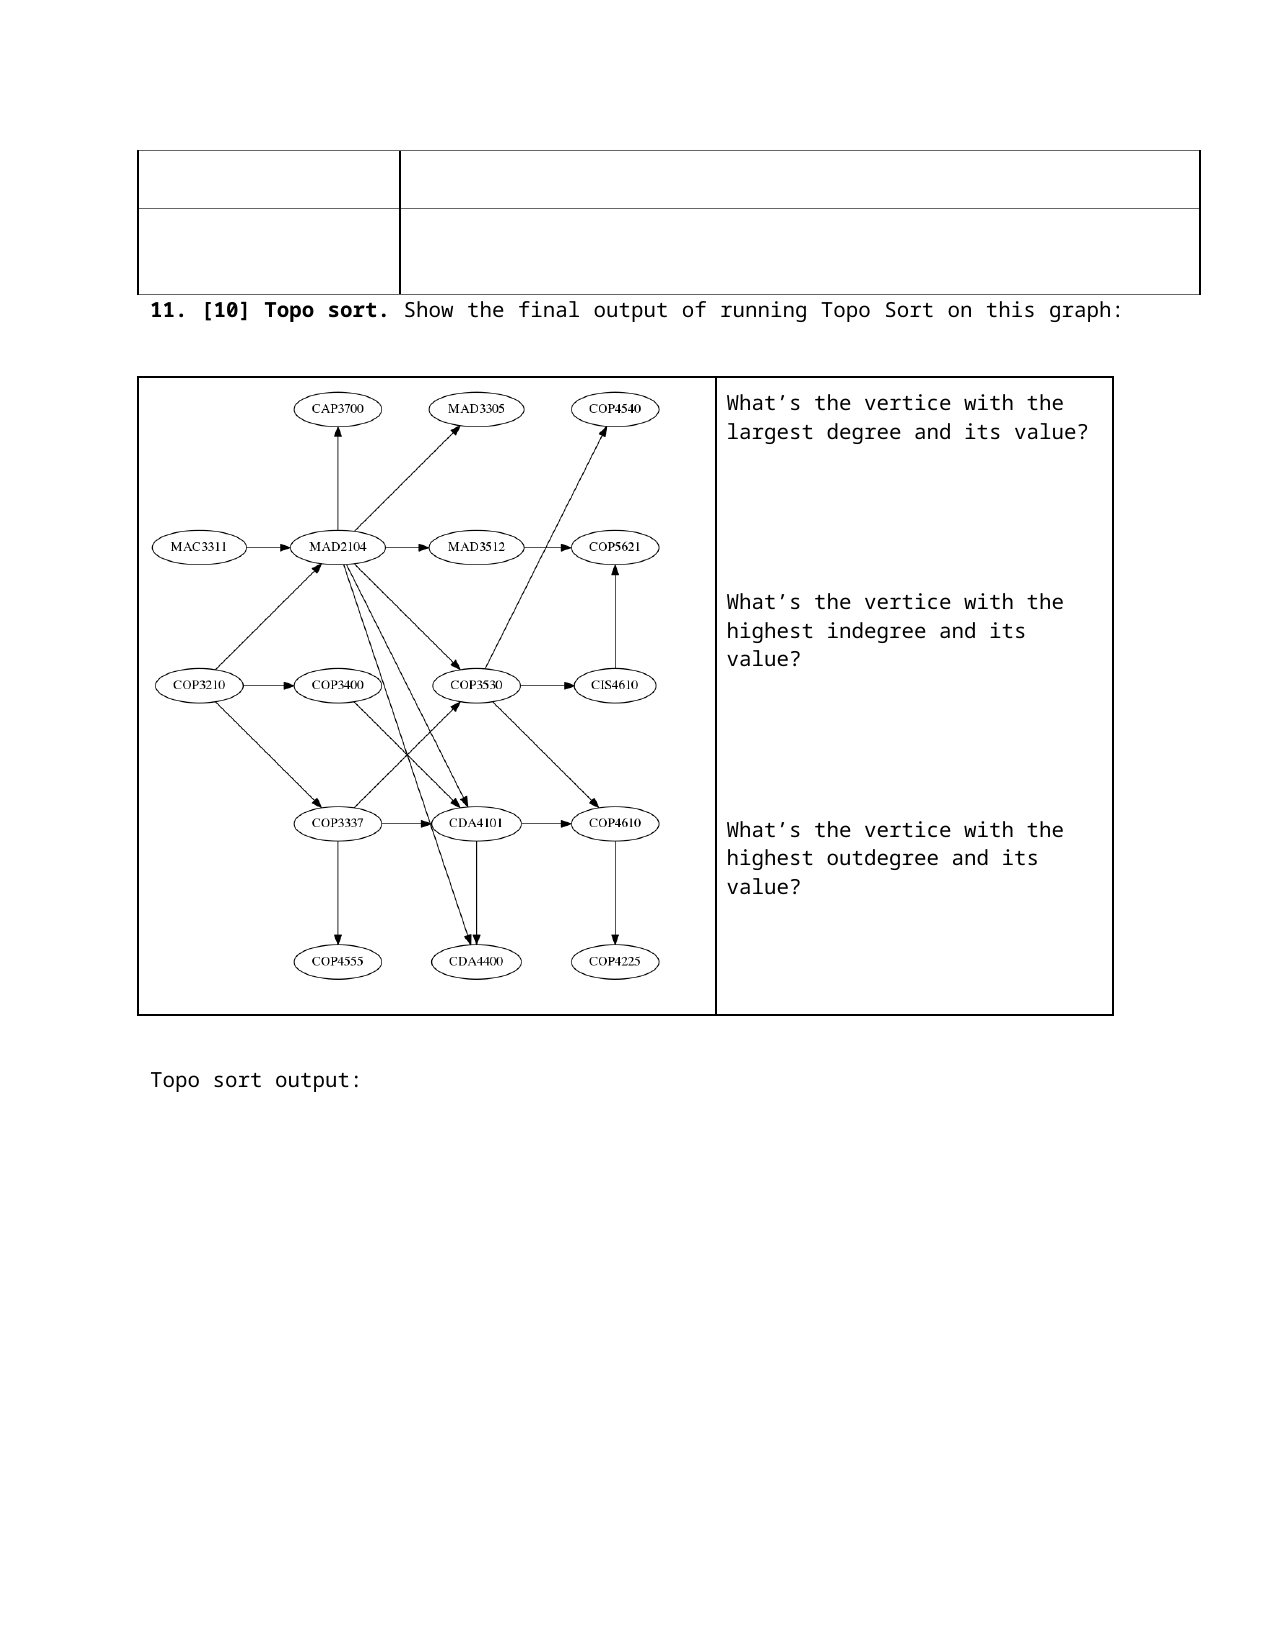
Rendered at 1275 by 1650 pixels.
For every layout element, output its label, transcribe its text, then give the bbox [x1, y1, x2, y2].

table_header [139, 378, 715, 1014]
picture [148, 388, 662, 983]
text 11. [10] Topo sort. Show the final output of running Topo Sort on this graph: [150, 295, 1125, 355]
table_cell [401, 209, 1199, 294]
table_cell [139, 151, 399, 208]
table_cell [139, 209, 399, 294]
text Topo sort output: [150, 1065, 1125, 1093]
table_cell [401, 151, 1199, 208]
table_header What’s the vertice with the largest degree and its value? What’s the vertice with the highest indegree and its value? What’s the vertice with the highest outdegree and its value? [717, 378, 1112, 1014]
